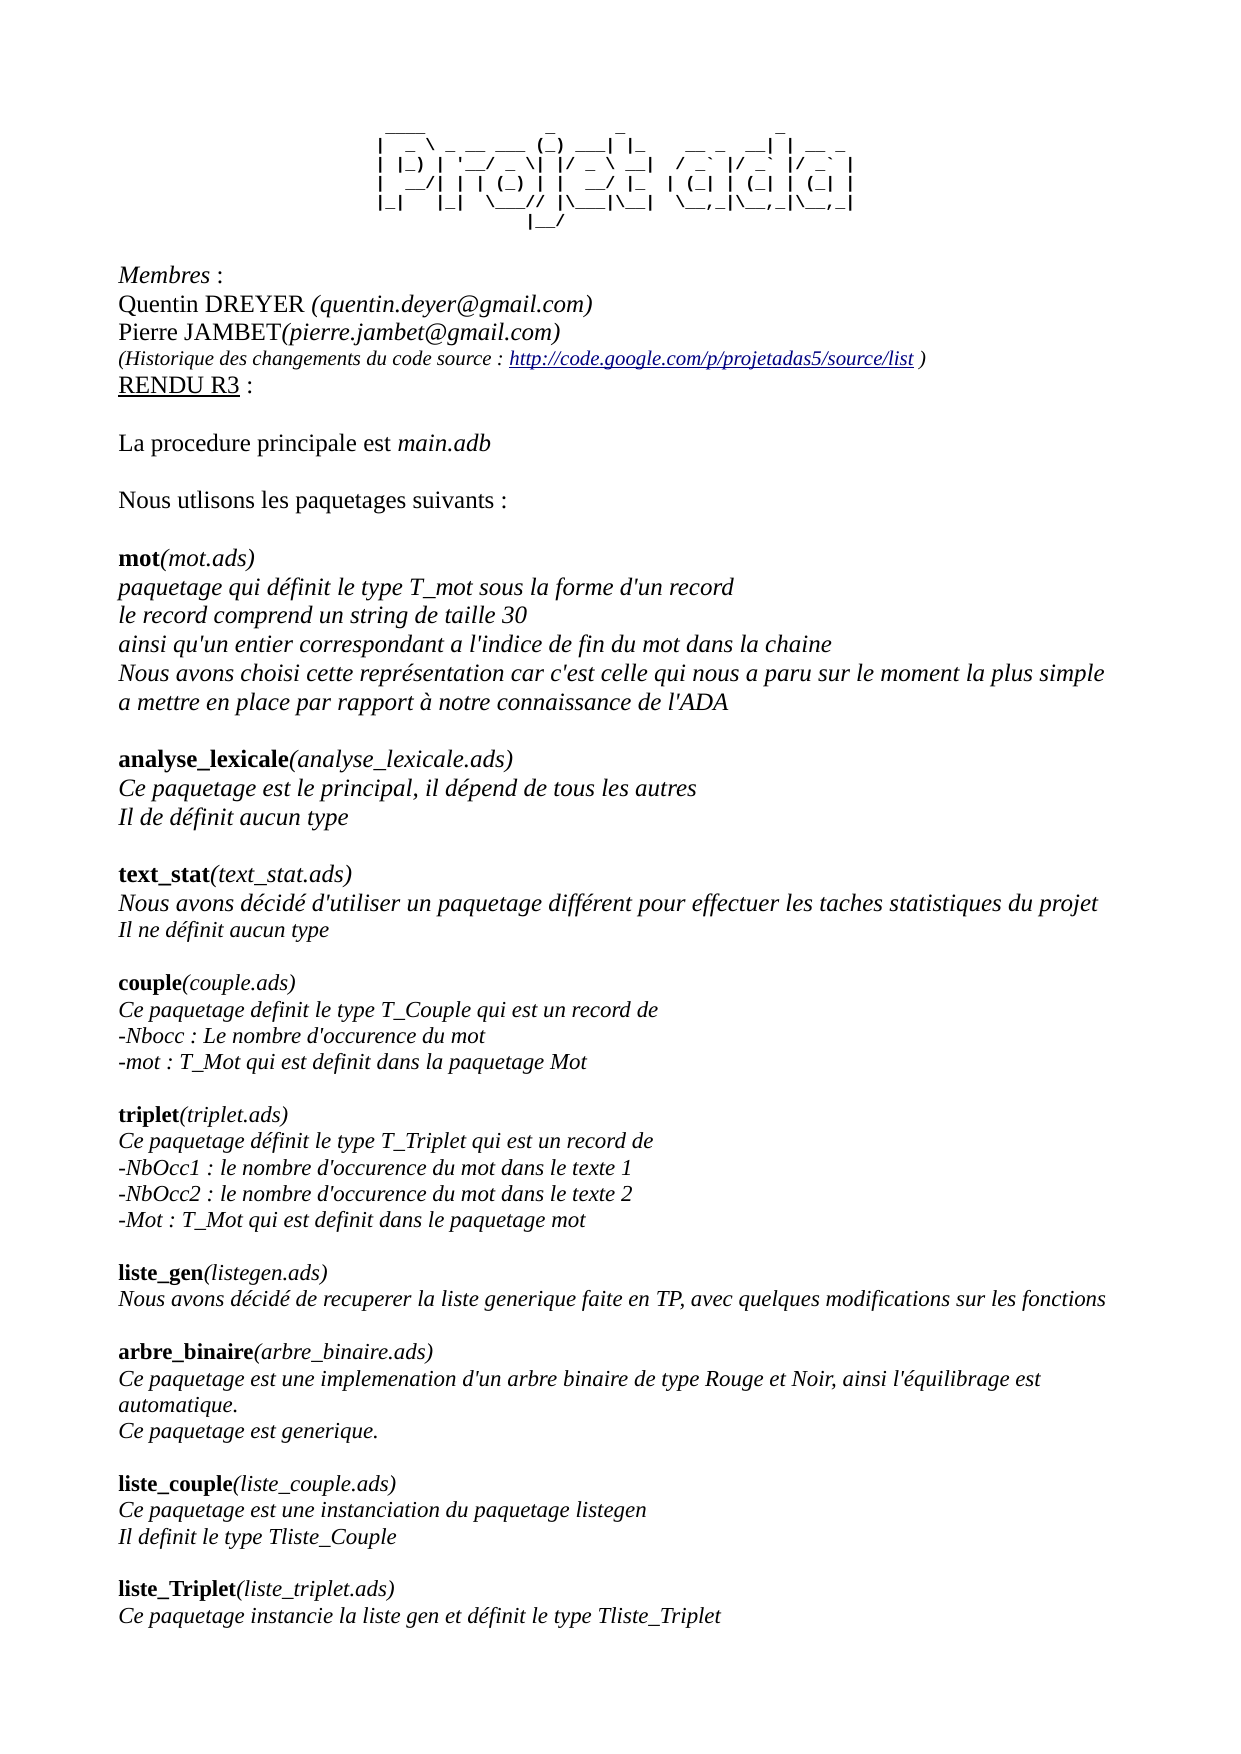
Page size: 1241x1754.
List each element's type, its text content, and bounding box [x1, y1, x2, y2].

text couple(couple.ads) [118, 969, 1122, 996]
text Nous avons choisi cette représentation car c'est celle qui nous a paru sur le moment la plus simple a mettre en place par rapport à notre connaissance de l'ADA [118, 658, 1122, 715]
text arbre_binaire(arbre_binaire.ads) [118, 1338, 1122, 1364]
text Nous avons décidé d'utiliser un paquetage différent pour effectuer les taches statistiques du projet [118, 888, 1122, 917]
text Quentin DREYER (quentin.deyer@gmail.com) [118, 289, 1122, 317]
text Ce paquetage définit le type T_Triplet qui est un record de [118, 1127, 1122, 1154]
text | __/| | | (_) | | __/ |_ | (_| | (_| | (_| | [118, 175, 1122, 193]
text -Nbocc : Le nombre d'occurence du mot [118, 1022, 1122, 1048]
text Pierre JAMBET(pierre.jambet@gmail.com) [118, 317, 1122, 346]
text (Historique des changements du code source : http://code.google.com/p/projetadas5/source/list ) [118, 346, 1122, 370]
text -Mot : T_Mot qui est definit dans le paquetage mot [118, 1206, 1122, 1233]
text mot(mot.ads) [118, 543, 1122, 572]
text |_| |_| \___// |\___|\__| \__,_|\__,_|\__,_| [118, 193, 1122, 212]
text |__/ [118, 212, 1122, 231]
text | _ \ _ __ ___ (_) ___| |_ __ _ __| | __ _ [118, 137, 1122, 156]
text liste_couple(liste_couple.ads) [118, 1470, 1122, 1496]
text Membres : [118, 260, 1122, 289]
text ____ _ _ _ [118, 118, 1122, 137]
text Ce paquetage est une instanciation du paquetage listegen [118, 1496, 1122, 1523]
text Il ne définit aucun type [118, 917, 1122, 943]
text le record comprend un string de taille 30 [118, 600, 1122, 629]
text Ce paquetage definit le type T_Couple qui est un record de [118, 996, 1122, 1022]
text text_stat(text_stat.ads) [118, 859, 1122, 888]
text Nous utlisons les paquetages suivants : [118, 485, 1122, 514]
text Ce paquetage instancie la liste gen et définit le type Tliste_Triplet [118, 1602, 1122, 1628]
text Il de définit aucun type [118, 802, 1122, 830]
text liste_Triplet(liste_triplet.ads) [118, 1575, 1122, 1602]
text triplet(triplet.ads) [118, 1101, 1122, 1127]
text liste_gen(listegen.ads) [118, 1259, 1122, 1286]
text Nous avons décidé de recuperer la liste generique faite en TP, avec quelques modifications sur les fonctions [118, 1286, 1122, 1312]
text -mot : T_Mot qui est definit dans la paquetage Mot [118, 1048, 1122, 1075]
text Il definit le type Tliste_Couple [118, 1523, 1122, 1549]
text paquetage qui définit le type T_mot sous la forme d'un record [118, 572, 1122, 600]
text -NbOcc1 : le nombre d'occurence du mot dans le texte 1 [118, 1154, 1122, 1180]
text -NbOcc2 : le nombre d'occurence du mot dans le texte 2 [118, 1180, 1122, 1206]
text | |_) | '__/ _ \| |/ _ \ __| / _` |/ _` |/ _` | [118, 156, 1122, 175]
text Ce paquetage est une implemenation d'un arbre binaire de type Rouge et Noir, ainsi l'équilibrage est automatique. [118, 1364, 1122, 1417]
text ainsi qu'un entier correspondant a l'indice de fin du mot dans la chaine [118, 629, 1122, 658]
text analyse_lexicale(analyse_lexicale.ads) [118, 744, 1122, 773]
text Ce paquetage est le principal, il dépend de tous les autres [118, 773, 1122, 802]
text La procedure principale est main.adb [118, 428, 1122, 457]
text RENDU R3 : [118, 370, 1122, 399]
text Ce paquetage est generique. [118, 1417, 1122, 1444]
